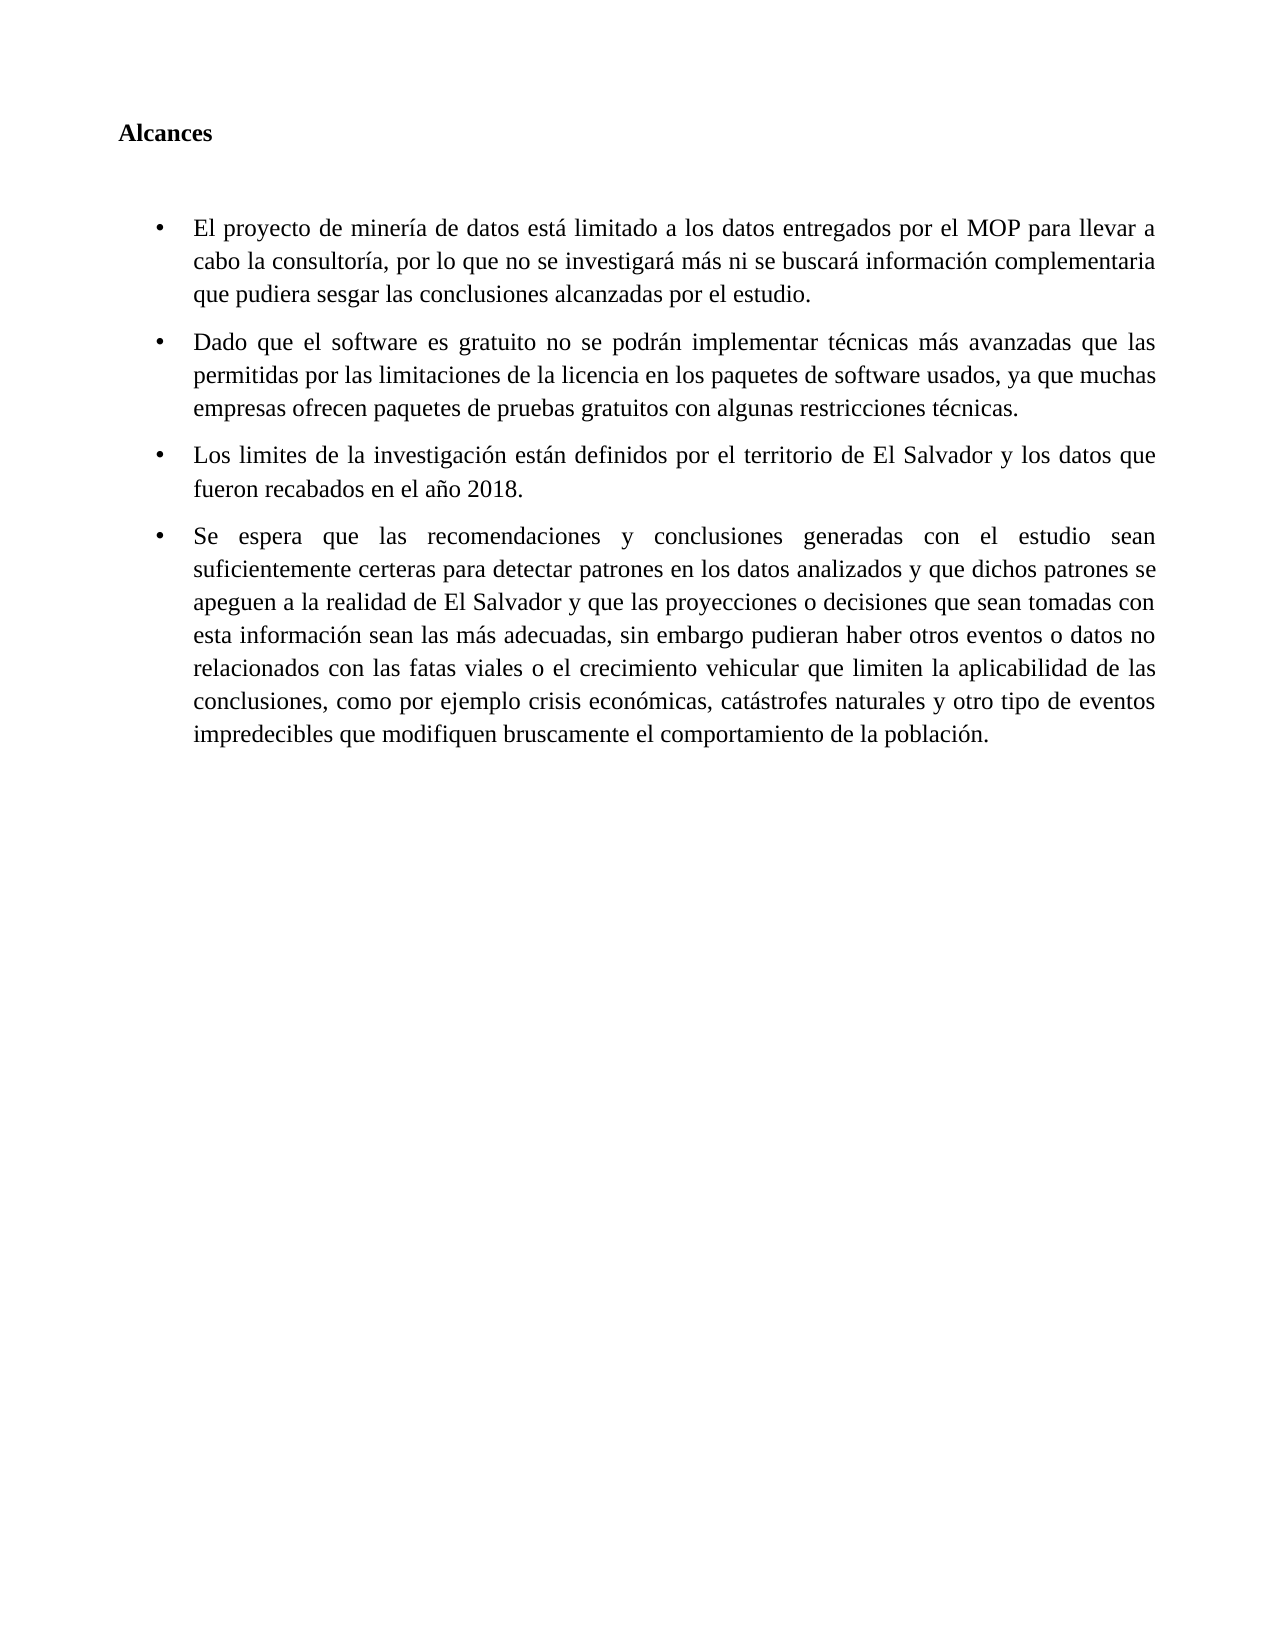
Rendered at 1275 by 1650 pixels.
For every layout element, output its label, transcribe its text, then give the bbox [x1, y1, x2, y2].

list Se espera que las recomendaciones y conclusiones generadas con el estudio sean suficientemente certeras para detectar patrones en los datos analizados y que dichos patrones se apeguen a la realidad de El Salvador y que las proyecciones o decisiones que sean tomadas con esta información sean las más adecuadas, sin embargo pudieran haber otros eventos o datos no relacionados con las fatas viales o el crecimiento vehicular que limiten la aplicabilidad de las conclusiones, como por ejemplo crisis económicas, catástrofes naturales y otro tipo de eventos impredecibles que modifiquen bruscamente el comportamiento de la población. [156, 521, 1157, 748]
list Los limites de la investigación están definidos por el territorio de El Salvador y los datos que fueron recabados en el año 2018. [156, 441, 1157, 502]
list Dado que el software es gratuito no se podrán implementar técnicas más avanzadas que las permitidas por las limitaciones de la licencia en los paquetes de software usados, ya que muchas empresas ofrecen paquetes de pruebas gratuitos con algunas restricciones técnicas. [156, 327, 1157, 422]
list El proyecto de minería de datos está limitado a los datos entregados por el MOP para llevar a cabo la consultoría, por lo que no se investigará más ni se buscará información complementaria que pudiera sesgar las conclusiones alcanzadas por el estudio. [156, 213, 1157, 308]
text Alcances [118, 118, 1157, 147]
